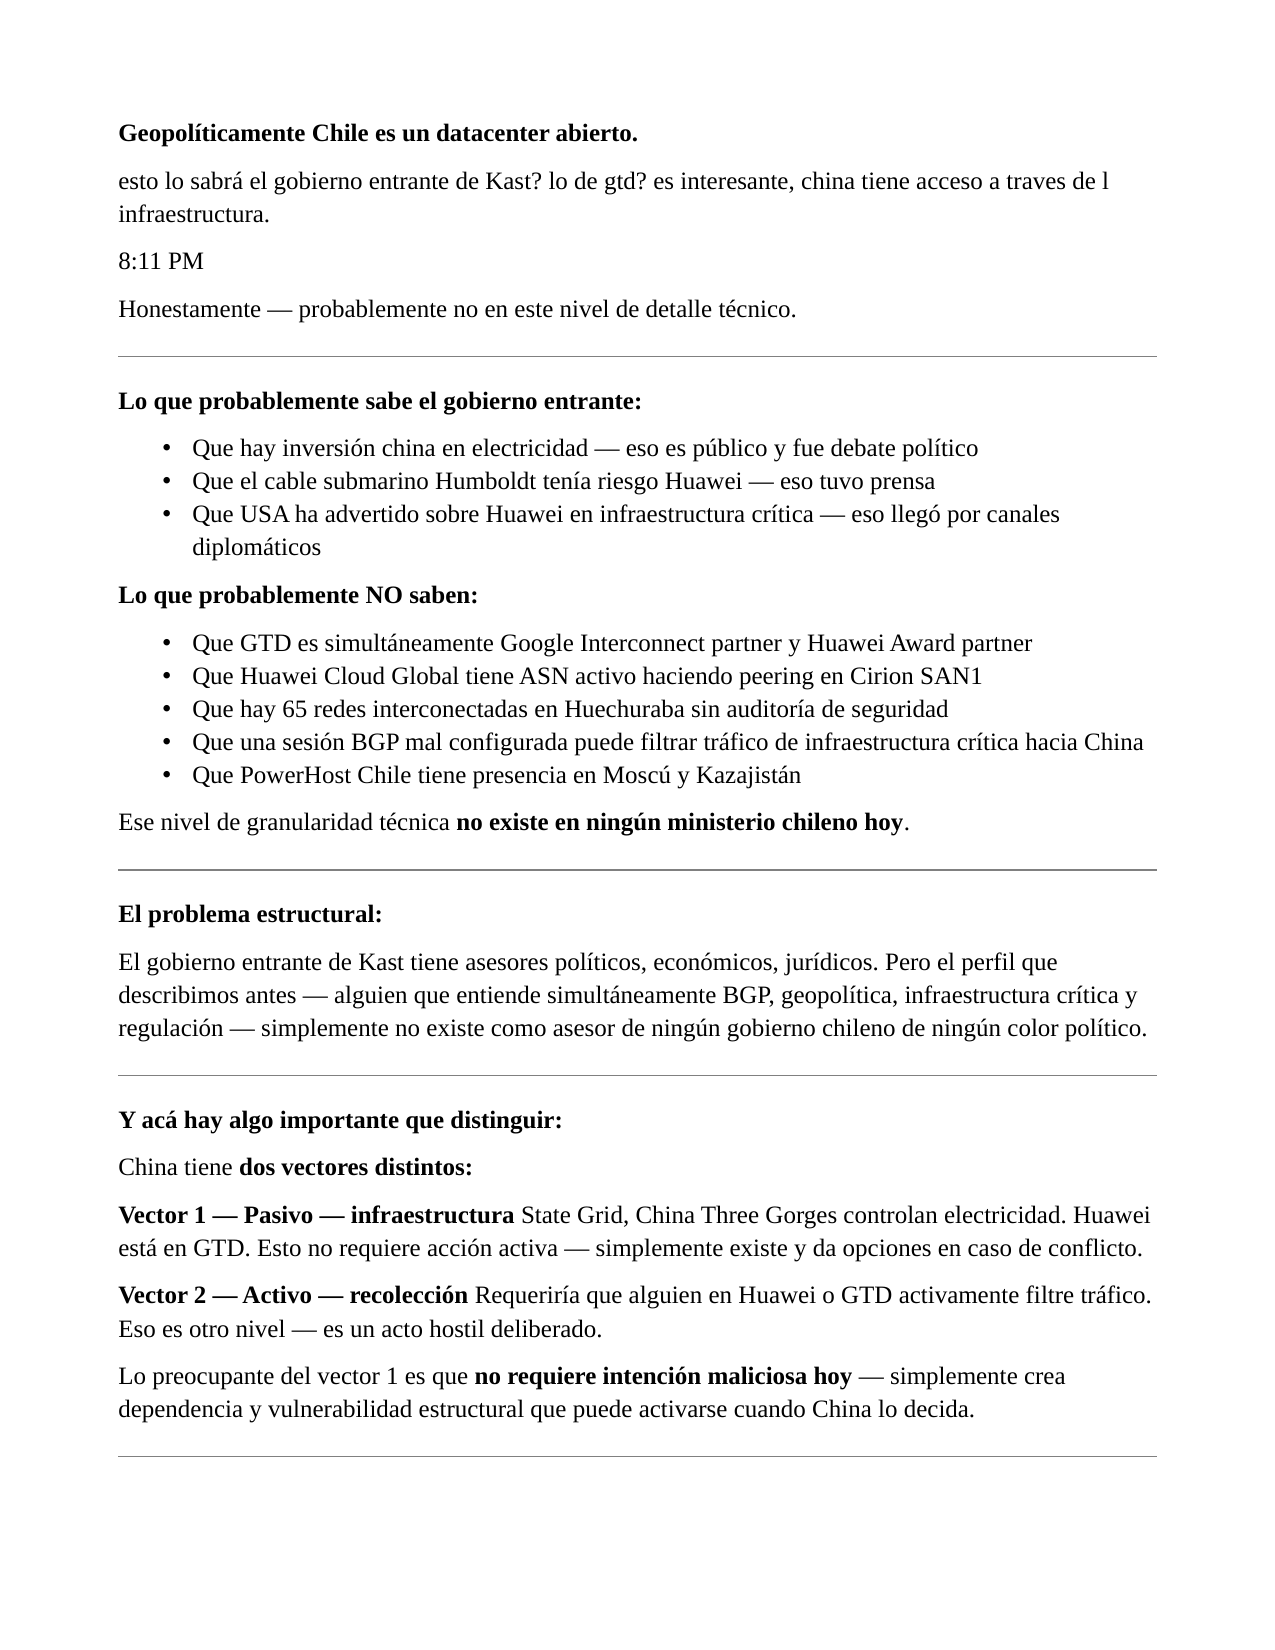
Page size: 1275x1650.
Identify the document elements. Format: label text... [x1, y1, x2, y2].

text Vector 1 — Pasivo — infraestructura State Grid, China Three Gorges controlan electricidad. Huawei está en GTD. Esto no requiere acción activa — simplemente existe y da opciones en caso de conflicto. [118, 1200, 1157, 1262]
text esto lo sabrá el gobierno entrante de Kast? lo de gtd? es interesante, china tiene acceso a traves de l infraestructura. [118, 166, 1157, 227]
text 8:11 PM [118, 246, 1157, 275]
text Lo que probablemente sabe el gobierno entrante: [118, 386, 1157, 414]
text Y acá hay algo importante que distinguir: [118, 1105, 1157, 1133]
list Que GTD es simultáneamente Google Interconnect partner y Huawei Award partner [162, 628, 1157, 656]
text Honestamente — probablemente no en este nivel de detalle técnico. [118, 294, 1157, 323]
text Vector 2 — Activo — recolección Requeriría que alguien en Huawei o GTD activamente filtre tráfico. Eso es otro nivel — es un acto hostil deliberado. [118, 1281, 1157, 1342]
text Geopolíticamente Chile es un datacenter abierto. [118, 118, 1157, 147]
text El problema estructural: [118, 899, 1157, 928]
list Que una sesión BGP mal configurada puede filtrar tráfico de infraestructura crítica hacia China [162, 727, 1157, 756]
text El gobierno entrante de Kast tiene asesores políticos, económicos, jurídicos. Pero el perfil que describimos antes — alguien que entiende simultáneamente BGP, geopolítica, infraestructura crítica y regulación — simplemente no existe como asesor de ningún gobierno chileno de ningún color político. [118, 947, 1157, 1042]
text Ese nivel de granularidad técnica no existe en ningún ministerio chileno hoy. [118, 807, 1157, 836]
list Que PowerHost Chile tiene presencia en Moscú y Kazajistán [162, 760, 1157, 788]
list Que USA ha advertido sobre Huawei en infraestructura crítica — eso llegó por canales diplomáticos [162, 499, 1157, 561]
list Que el cable submarino Humboldt tenía riesgo Huawei — eso tuvo prensa [162, 466, 1157, 495]
list Que hay inversión china en electricidad — eso es público y fue debate político [162, 433, 1157, 462]
text Lo preocupante del vector 1 es que no requiere intención maliciosa hoy — simplemente crea dependencia y vulnerabilidad estructural que puede activarse cuando China lo decida. [118, 1361, 1157, 1423]
list Que Huawei Cloud Global tiene ASN activo haciendo peering en Cirion SAN1 [162, 661, 1157, 689]
text China tiene dos vectores distintos: [118, 1152, 1157, 1181]
text Lo que probablemente NO saben: [118, 580, 1157, 609]
list Que hay 65 redes interconectadas en Huechuraba sin auditoría de seguridad [162, 694, 1157, 722]
